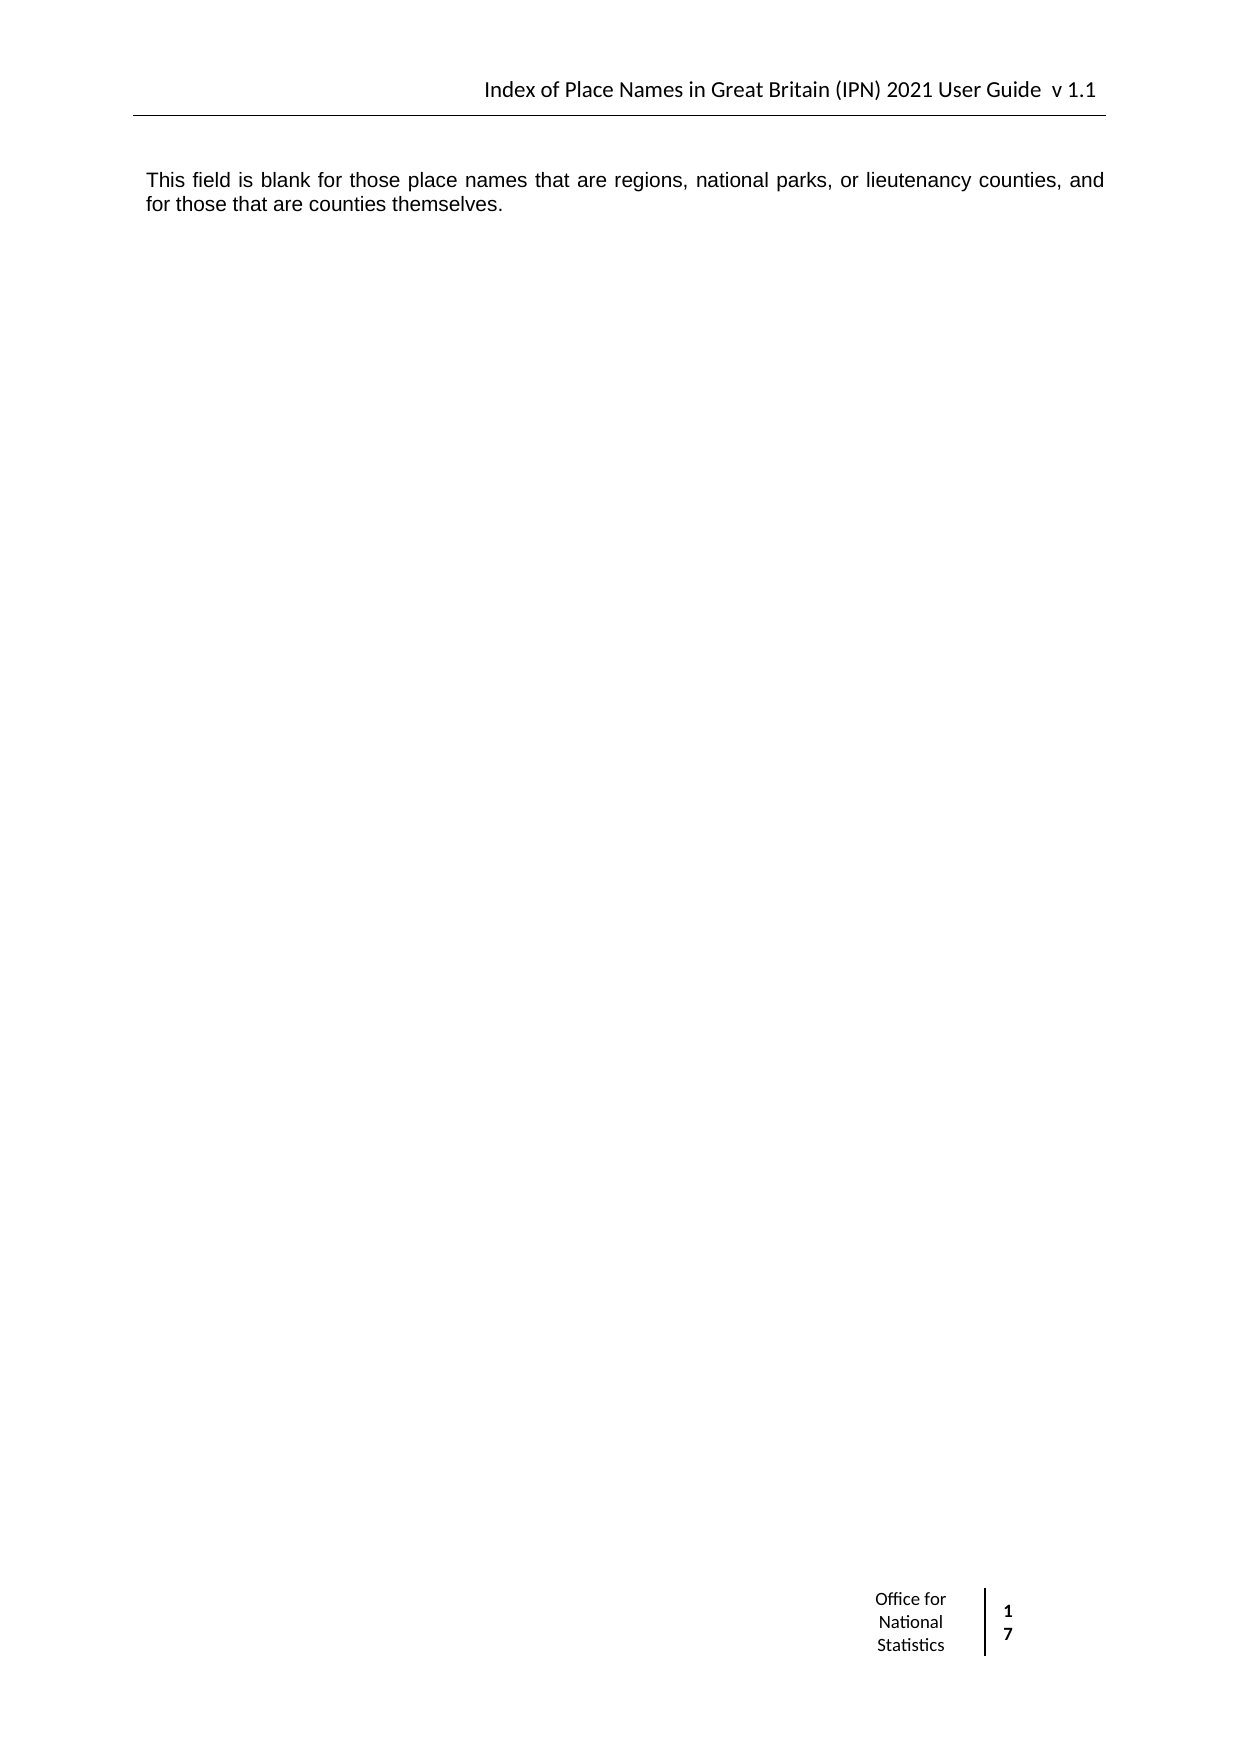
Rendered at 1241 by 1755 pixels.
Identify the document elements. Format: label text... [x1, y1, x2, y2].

text This field is blank for those place names that are regions, national parks, or lieutenancy counties, and for those that are counties themselves. [146, 168, 1106, 216]
